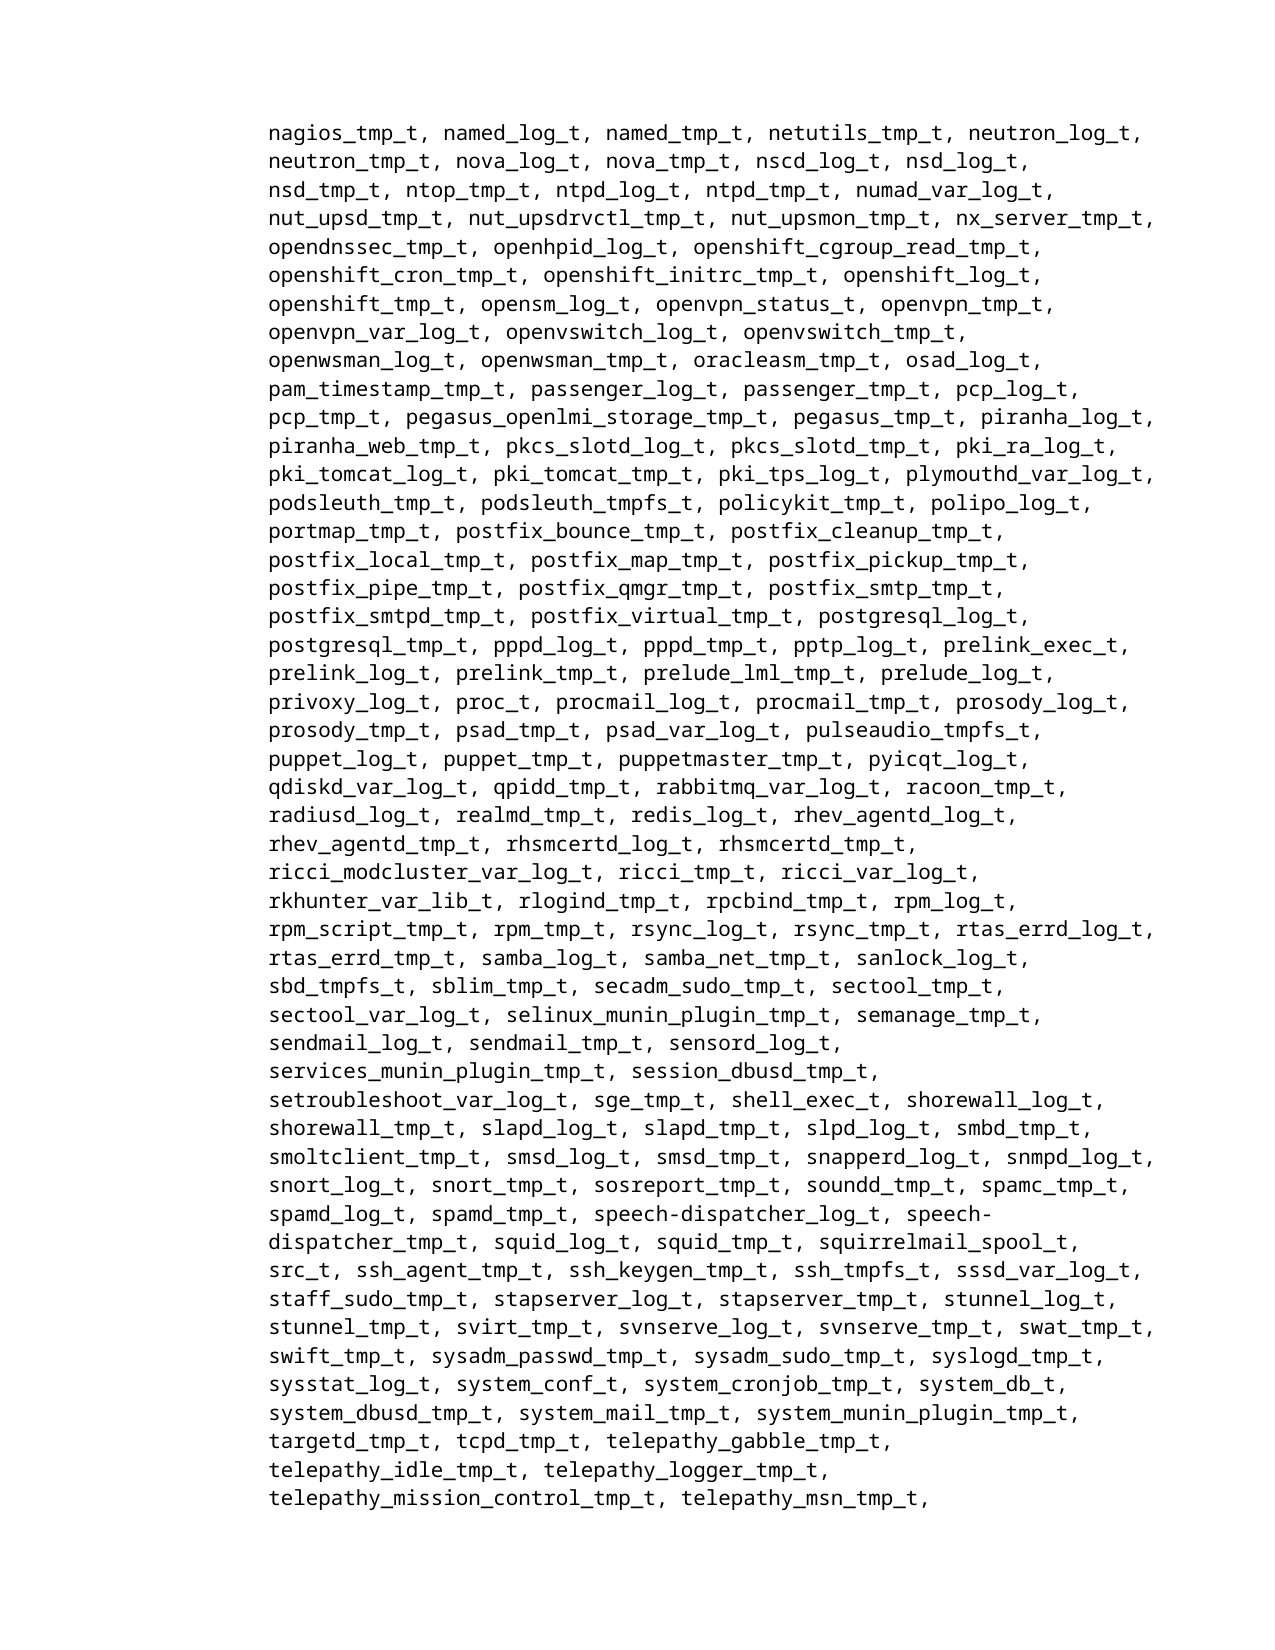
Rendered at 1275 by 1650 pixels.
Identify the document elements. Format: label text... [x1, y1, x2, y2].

text nagios_tmp_t, named_log_t, named_tmp_t, netutils_tmp_t, neutron_log_t, neutron_tmp_t, nova_log_t, nova_tmp_t, nscd_log_t, nsd_log_t, nsd_tmp_t, ntop_tmp_t, ntpd_log_t, ntpd_tmp_t, numad_var_log_t, nut_upsd_tmp_t, nut_upsdrvctl_tmp_t, nut_upsmon_tmp_t, nx_server_tmp_t, opendnssec_tmp_t, openhpid_log_t, openshift_cgroup_read_tmp_t, openshift_cron_tmp_t, openshift_initrc_tmp_t, openshift_log_t, openshift_tmp_t, opensm_log_t, openvpn_status_t, openvpn_tmp_t, openvpn_var_log_t, openvswitch_log_t, openvswitch_tmp_t, openwsman_log_t, openwsman_tmp_t, oracleasm_tmp_t, osad_log_t, pam_timestamp_tmp_t, passenger_log_t, passenger_tmp_t, pcp_log_t, pcp_tmp_t, pegasus_openlmi_storage_tmp_t, pegasus_tmp_t, piranha_log_t, piranha_web_tmp_t, pkcs_slotd_log_t, pkcs_slotd_tmp_t, pki_ra_log_t, pki_tomcat_log_t, pki_tomcat_tmp_t, pki_tps_log_t, plymouthd_var_log_t, podsleuth_tmp_t, podsleuth_tmpfs_t, policykit_tmp_t, polipo_log_t, portmap_tmp_t, postfix_bounce_tmp_t, postfix_cleanup_tmp_t, postfix_local_tmp_t, postfix_map_tmp_t, postfix_pickup_tmp_t, postfix_pipe_tmp_t, postfix_qmgr_tmp_t, postfix_smtp_tmp_t, postfix_smtpd_tmp_t, postfix_virtual_tmp_t, postgresql_log_t, postgresql_tmp_t, pppd_log_t, pppd_tmp_t, pptp_log_t, prelink_exec_t, prelink_log_t, prelink_tmp_t, prelude_lml_tmp_t, prelude_log_t, privoxy_log_t, proc_t, procmail_log_t, procmail_tmp_t, prosody_log_t, prosody_tmp_t, psad_tmp_t, psad_var_log_t, pulseaudio_tmpfs_t, puppet_log_t, puppet_tmp_t, puppetmaster_tmp_t, pyicqt_log_t, qdiskd_var_log_t, qpidd_tmp_t, rabbitmq_var_log_t, racoon_tmp_t, radiusd_log_t, realmd_tmp_t, redis_log_t, rhev_agentd_log_t, rhev_agentd_tmp_t, rhsmcertd_log_t, rhsmcertd_tmp_t, ricci_modcluster_var_log_t, ricci_tmp_t, ricci_var_log_t, rkhunter_var_lib_t, rlogind_tmp_t, rpcbind_tmp_t, rpm_log_t, rpm_script_tmp_t, rpm_tmp_t, rsync_log_t, rsync_tmp_t, rtas_errd_log_t, rtas_errd_tmp_t, samba_log_t, samba_net_tmp_t, sanlock_log_t, sbd_tmpfs_t, sblim_tmp_t, secadm_sudo_tmp_t, sectool_tmp_t, sectool_var_log_t, selinux_munin_plugin_tmp_t, semanage_tmp_t, sendmail_log_t, sendmail_tmp_t, sensord_log_t, services_munin_plugin_tmp_t, session_dbusd_tmp_t, setroubleshoot_var_log_t, sge_tmp_t, shell_exec_t, shorewall_log_t, shorewall_tmp_t, slapd_log_t, slapd_tmp_t, slpd_log_t, smbd_tmp_t, smoltclient_tmp_t, smsd_log_t, smsd_tmp_t, snapperd_log_t, snmpd_log_t, snort_log_t, snort_tmp_t, sosreport_tmp_t, soundd_tmp_t, spamc_tmp_t, spamd_log_t, spamd_tmp_t, speech-dispatcher_log_t, speech-dispatcher_tmp_t, squid_log_t, squid_tmp_t, squirrelmail_spool_t, src_t, ssh_agent_tmp_t, ssh_keygen_tmp_t, ssh_tmpfs_t, sssd_var_log_t, staff_sudo_tmp_t, stapserver_log_t, stapserver_tmp_t, stunnel_log_t, stunnel_tmp_t, svirt_tmp_t, svnserve_log_t, svnserve_tmp_t, swat_tmp_t, swift_tmp_t, sysadm_passwd_tmp_t, sysadm_sudo_tmp_t, syslogd_tmp_t, sysstat_log_t, system_conf_t, system_cronjob_tmp_t, system_db_t, system_dbusd_tmp_t, system_mail_tmp_t, system_munin_plugin_tmp_t, targetd_tmp_t, tcpd_tmp_t, telepathy_gabble_tmp_t, telepathy_idle_tmp_t, telepathy_logger_tmp_t, telepathy_mission_control_tmp_t, telepathy_msn_tmp_t, [203, 118, 1157, 1512]
